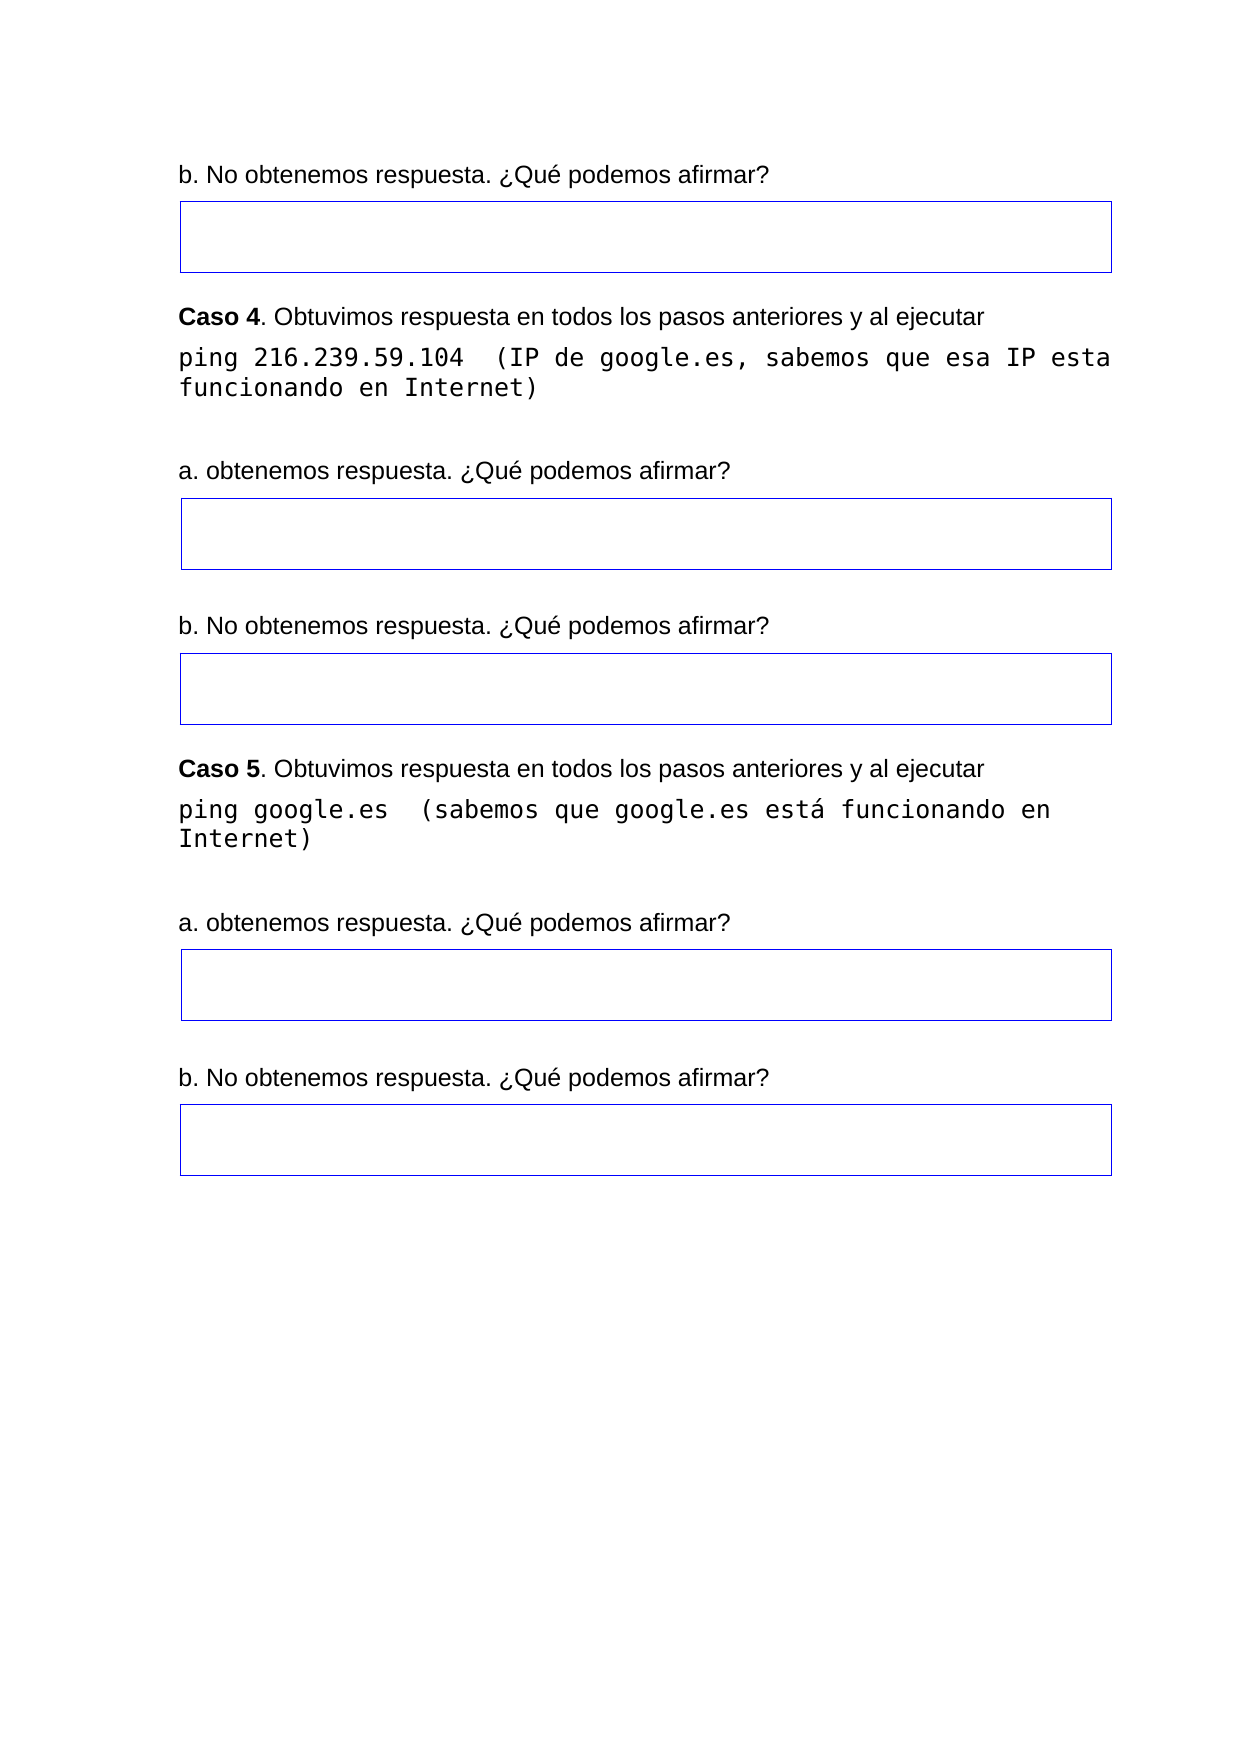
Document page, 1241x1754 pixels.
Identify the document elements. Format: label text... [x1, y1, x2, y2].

table_header [181, 1105, 1111, 1175]
text a. obtenemos respuesta. ¿Qué podemos afirmar? [178, 908, 1122, 936]
text b. No obtenemos respuesta. ¿Qué podemos afirmar? [178, 1063, 1122, 1091]
text Caso 5. Obtuvimos respuesta en todos los pasos anteriores y al ejecutar [178, 754, 1122, 783]
text b. No obtenemos respuesta. ¿Qué podemos afirmar? [178, 160, 1122, 188]
text Caso 4. Obtuvimos respuesta en todos los pasos anteriores y al ejecutar [178, 302, 1122, 331]
text a. obtenemos respuesta. ¿Qué podemos afirmar? [178, 456, 1122, 485]
table_header [182, 499, 1111, 568]
table_header [181, 202, 1111, 272]
table_header [182, 950, 1111, 1020]
text ping 216.239.59.104 (IP de google.es, sabemos que esa IP esta funcionando en Internet) [178, 344, 1122, 402]
table_header [181, 654, 1111, 724]
text ping google.es (sabemos que google.es está funcionando en Internet) [178, 795, 1122, 853]
text b. No obtenemos respuesta. ¿Qué podemos afirmar? [178, 611, 1122, 640]
